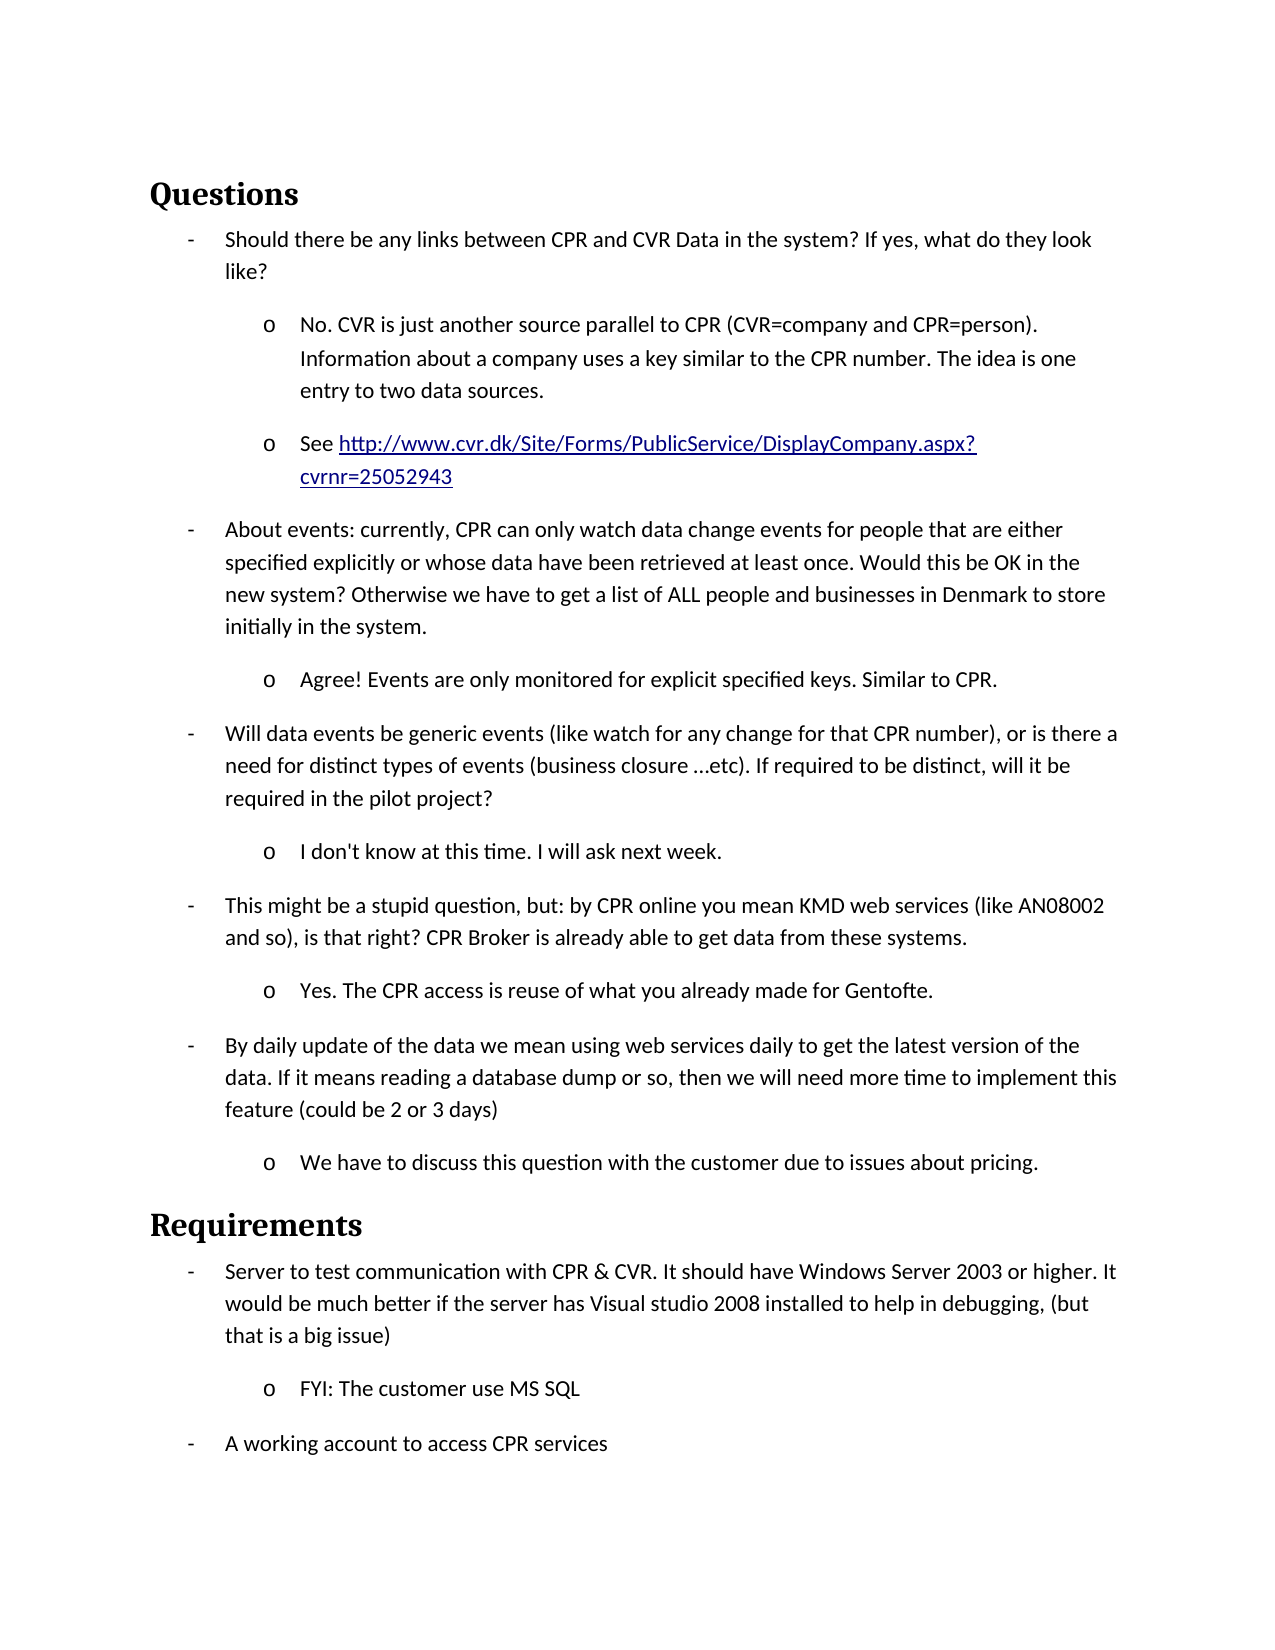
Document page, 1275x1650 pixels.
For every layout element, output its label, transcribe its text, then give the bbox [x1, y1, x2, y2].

list A working account to access CPR services [187, 1429, 1125, 1457]
list Server to test communication with CPR & CVR. It should have Windows Server 2003 or higher. It would be much better if the server has Visual studio 2008 installed to help in debugging, (but that is a big issue) [187, 1257, 1125, 1349]
list FYI: The customer use MS SQL [262, 1374, 1125, 1403]
list About events: currently, CPR can only watch data change events for people that are either specified explicitly or whose data have been retrieved at least once. Would this be OK in the new system? Otherwise we have to get a list of ALL people and businesses in Denmark to store initially in the system. [187, 515, 1125, 640]
subtitle Questions [150, 175, 1125, 213]
list We have to discuss this question with the customer due to issues about pricing. [262, 1148, 1125, 1177]
list Should there be any links between CPR and CVR Data in the system? If yes, what do they look like? [187, 225, 1125, 286]
list Will data events be generic events (like watch for any change for that CPR number), or is there a need for distinct types of events (business closure …etc). If required to be distinct, will it be required in the pilot project? [187, 719, 1125, 812]
list I don't know at this time. I will ask next week. [262, 837, 1125, 866]
list No. CVR is just another source parallel to CPR (CVR=company and CPR=person). Information about a company uses a key similar to the CPR number. The idea is one entry to two data sources. [262, 311, 1125, 404]
list Yes. The CPR access is reuse of what you already made for Gentofte. [262, 976, 1125, 1006]
subtitle Requirements [150, 1207, 1125, 1245]
list See http://www.cvr.dk/Site/Forms/PublicService/DisplayCompany.aspx?cvrnr=25052943 [262, 429, 1125, 490]
list Agree! Events are only monitored for explicit specified keys. Similar to CPR. [262, 665, 1125, 694]
list By daily update of the data we mean using web services daily to get the latest version of the data. If it means reading a database dump or so, then we will need more time to implement this feature (could be 2 or 3 days) [187, 1031, 1125, 1123]
list This might be a stupid question, but: by CPR online you mean KMD web services (like AN08002 and so), is that right? CPR Broker is already able to get data from these systems. [187, 891, 1125, 951]
